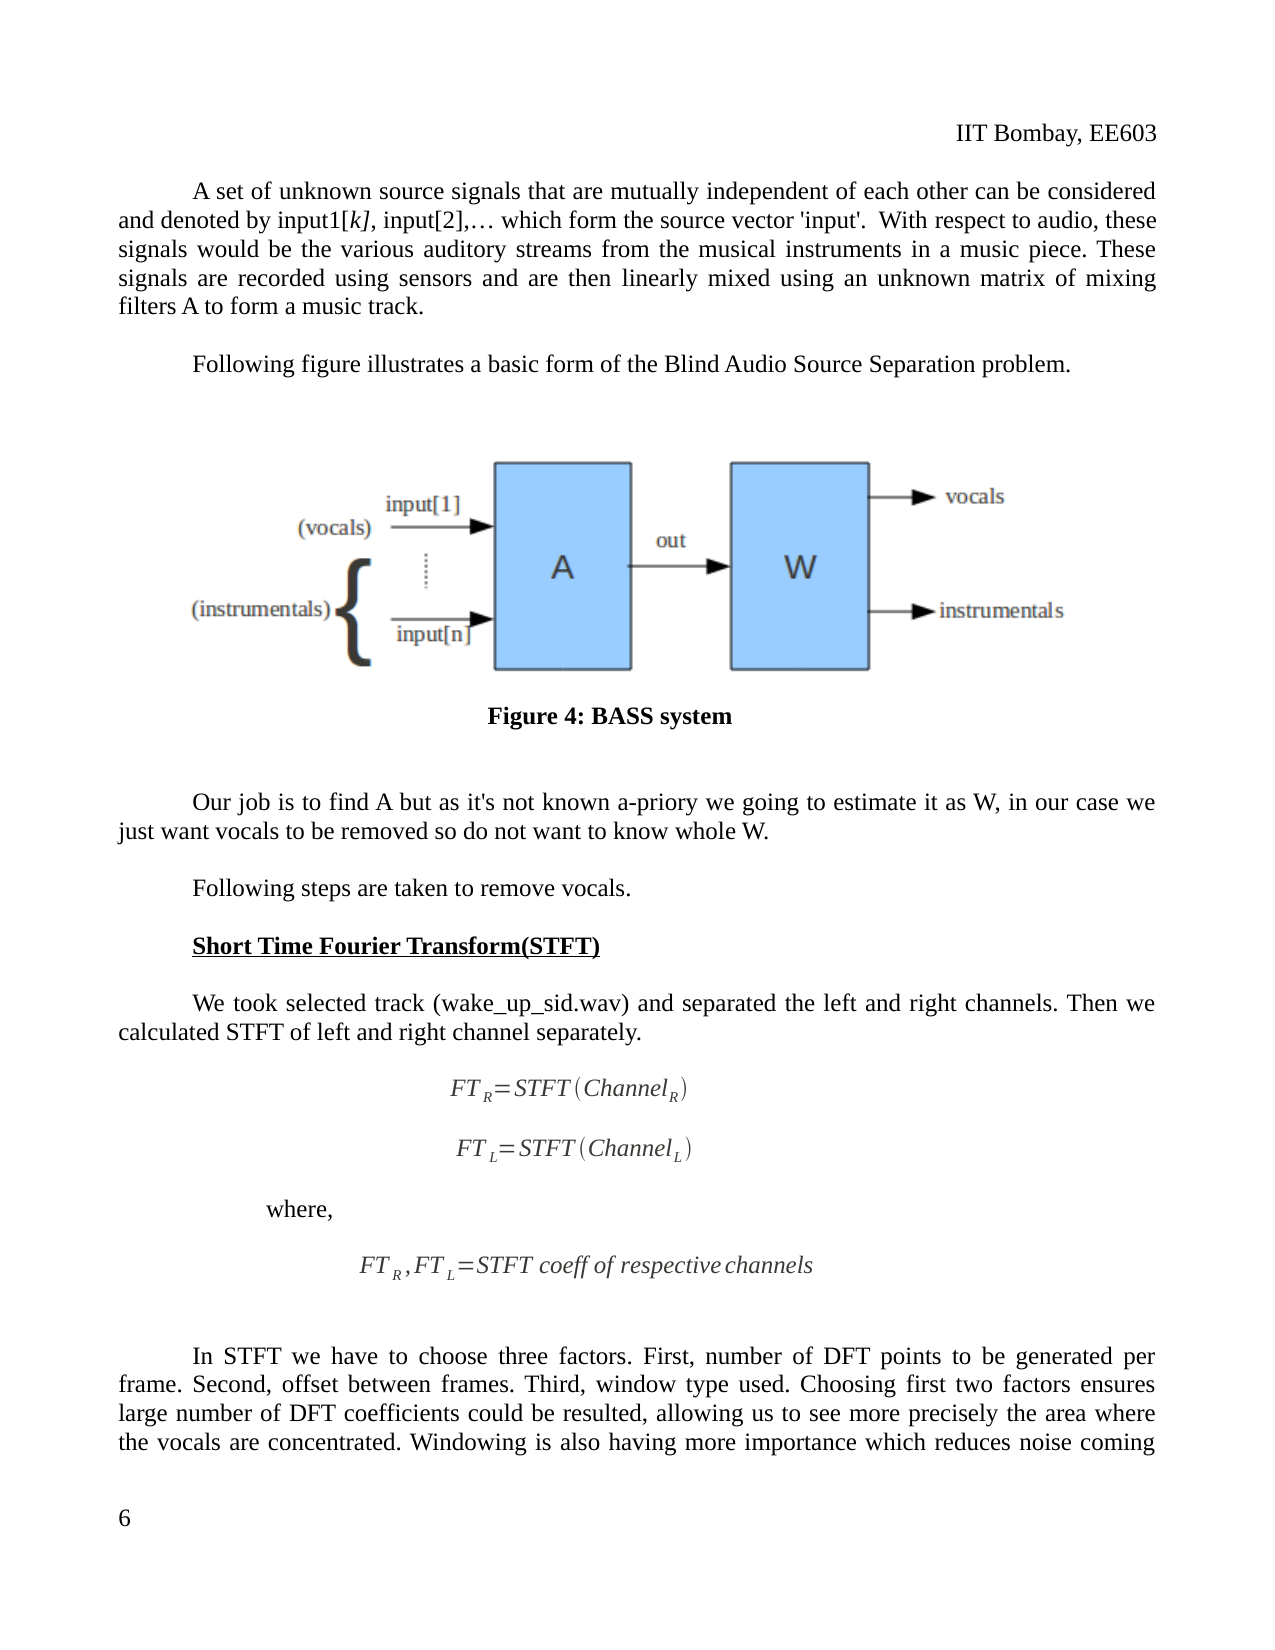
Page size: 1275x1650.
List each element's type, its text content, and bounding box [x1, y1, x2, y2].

text Following steps are taken to remove vocals. [118, 873, 1157, 902]
text A set of unknown source signals that are mutually independent of each other can be considered and denoted by input1[k], input[2],… which form the source vector 'input'. With respect to audio, these signals would be the various auditory streams from the musical instruments in a music piece. These signals are recorded using sensors and are then linearly mixed using an unknown matrix of mixing filters A to form a music track. [118, 176, 1157, 320]
text where, [118, 1194, 1157, 1223]
text We took selected track (wake_up_sid.wav) and separated the left and right channels. Then we calculated STFT of left and right channel separately. [118, 988, 1157, 1046]
text In STFT we have to choose three factors. First, number of DFT points to be generated per frame. Second, offset between frames. Third, window type used. Choosing first two factors ensures large number of DFT coefficients could be resulted, allowing us to see more precisely the area where the vocals are concentrated. Windowing is also having more importance which reduces noise coming [118, 1341, 1157, 1456]
text Following figure illustrates a basic form of the Blind Audio Source Separation problem. [118, 349, 1157, 378]
text Short Time Fourier Transform(STFT) [118, 931, 1157, 959]
picture [187, 435, 1088, 701]
text Our job is to find A but as it's not known a-priory we going to estimate it as W, in our case we just want vocals to be removed so do not want to know whole W. [118, 787, 1157, 844]
text Figure 4: BASS system [118, 435, 1157, 729]
